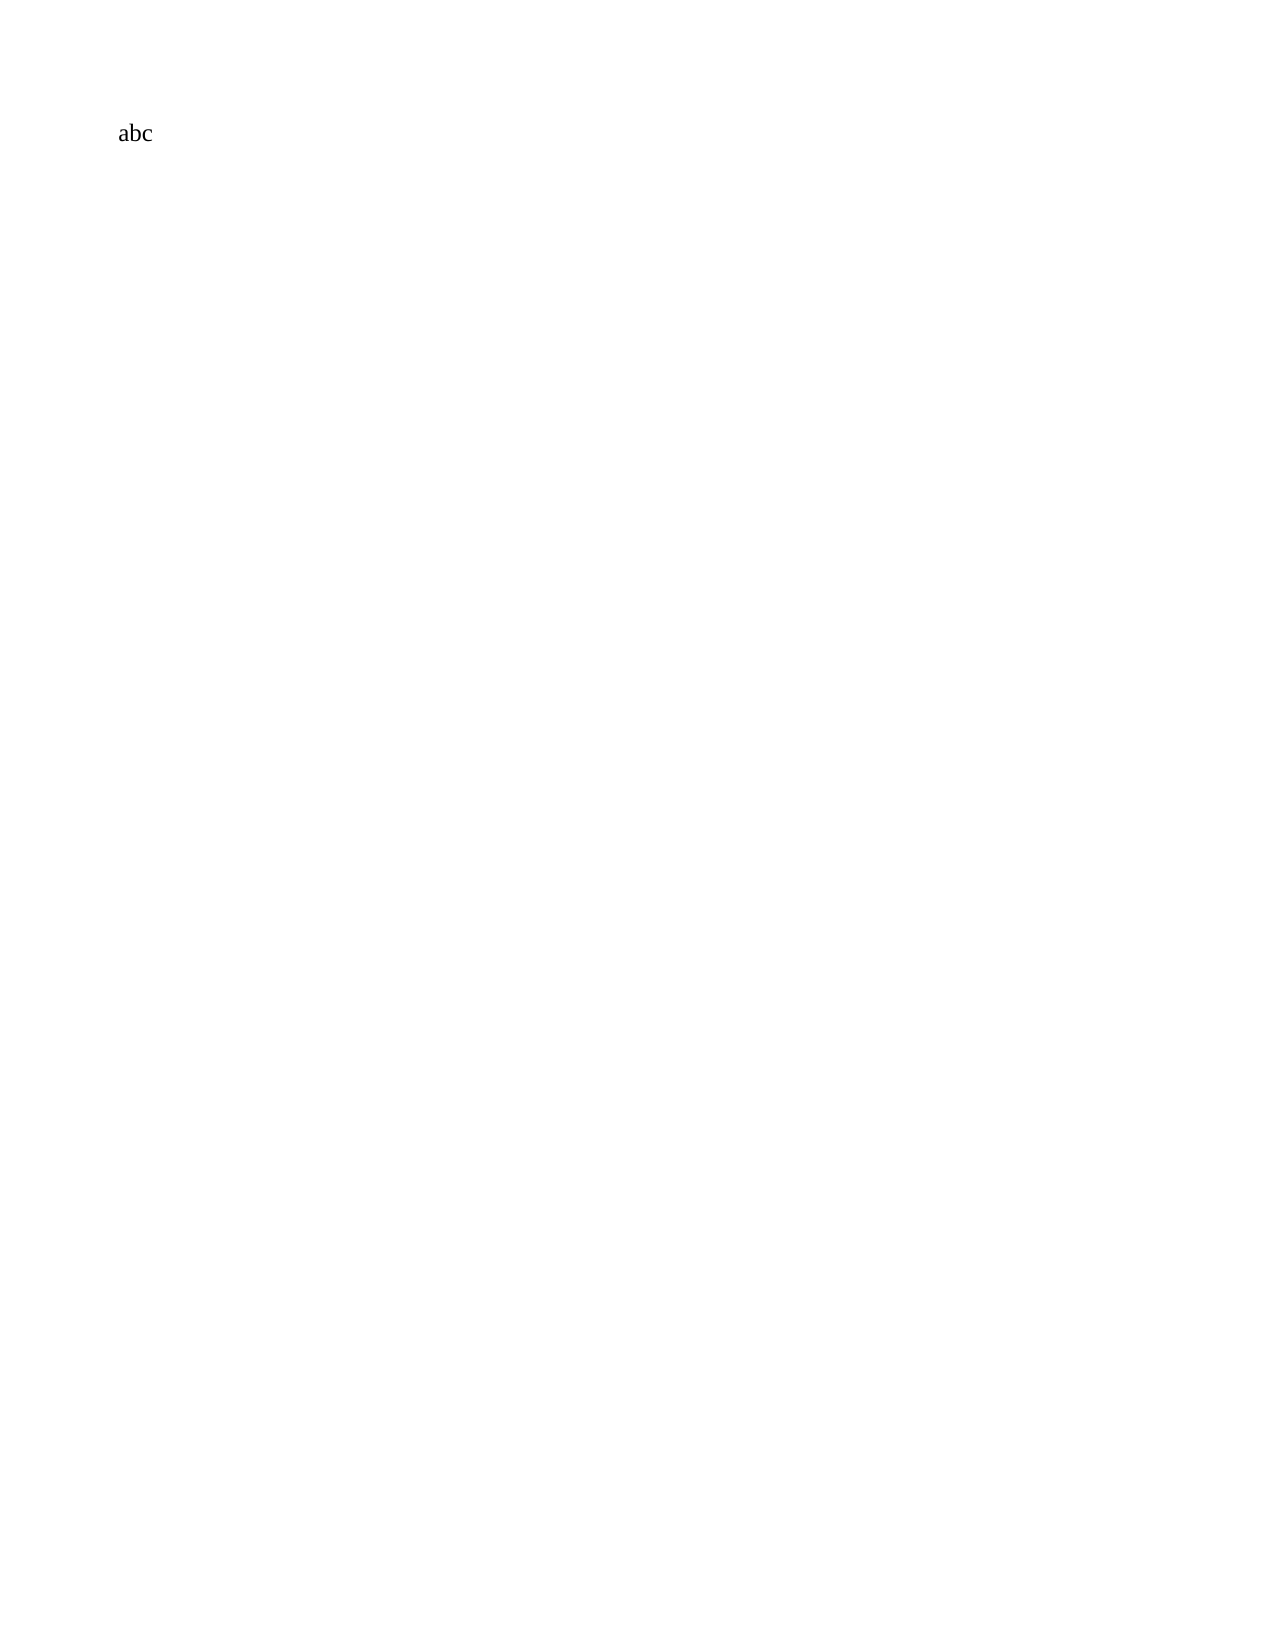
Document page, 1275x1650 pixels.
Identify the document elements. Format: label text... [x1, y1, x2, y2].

text abc [118, 118, 1157, 147]
